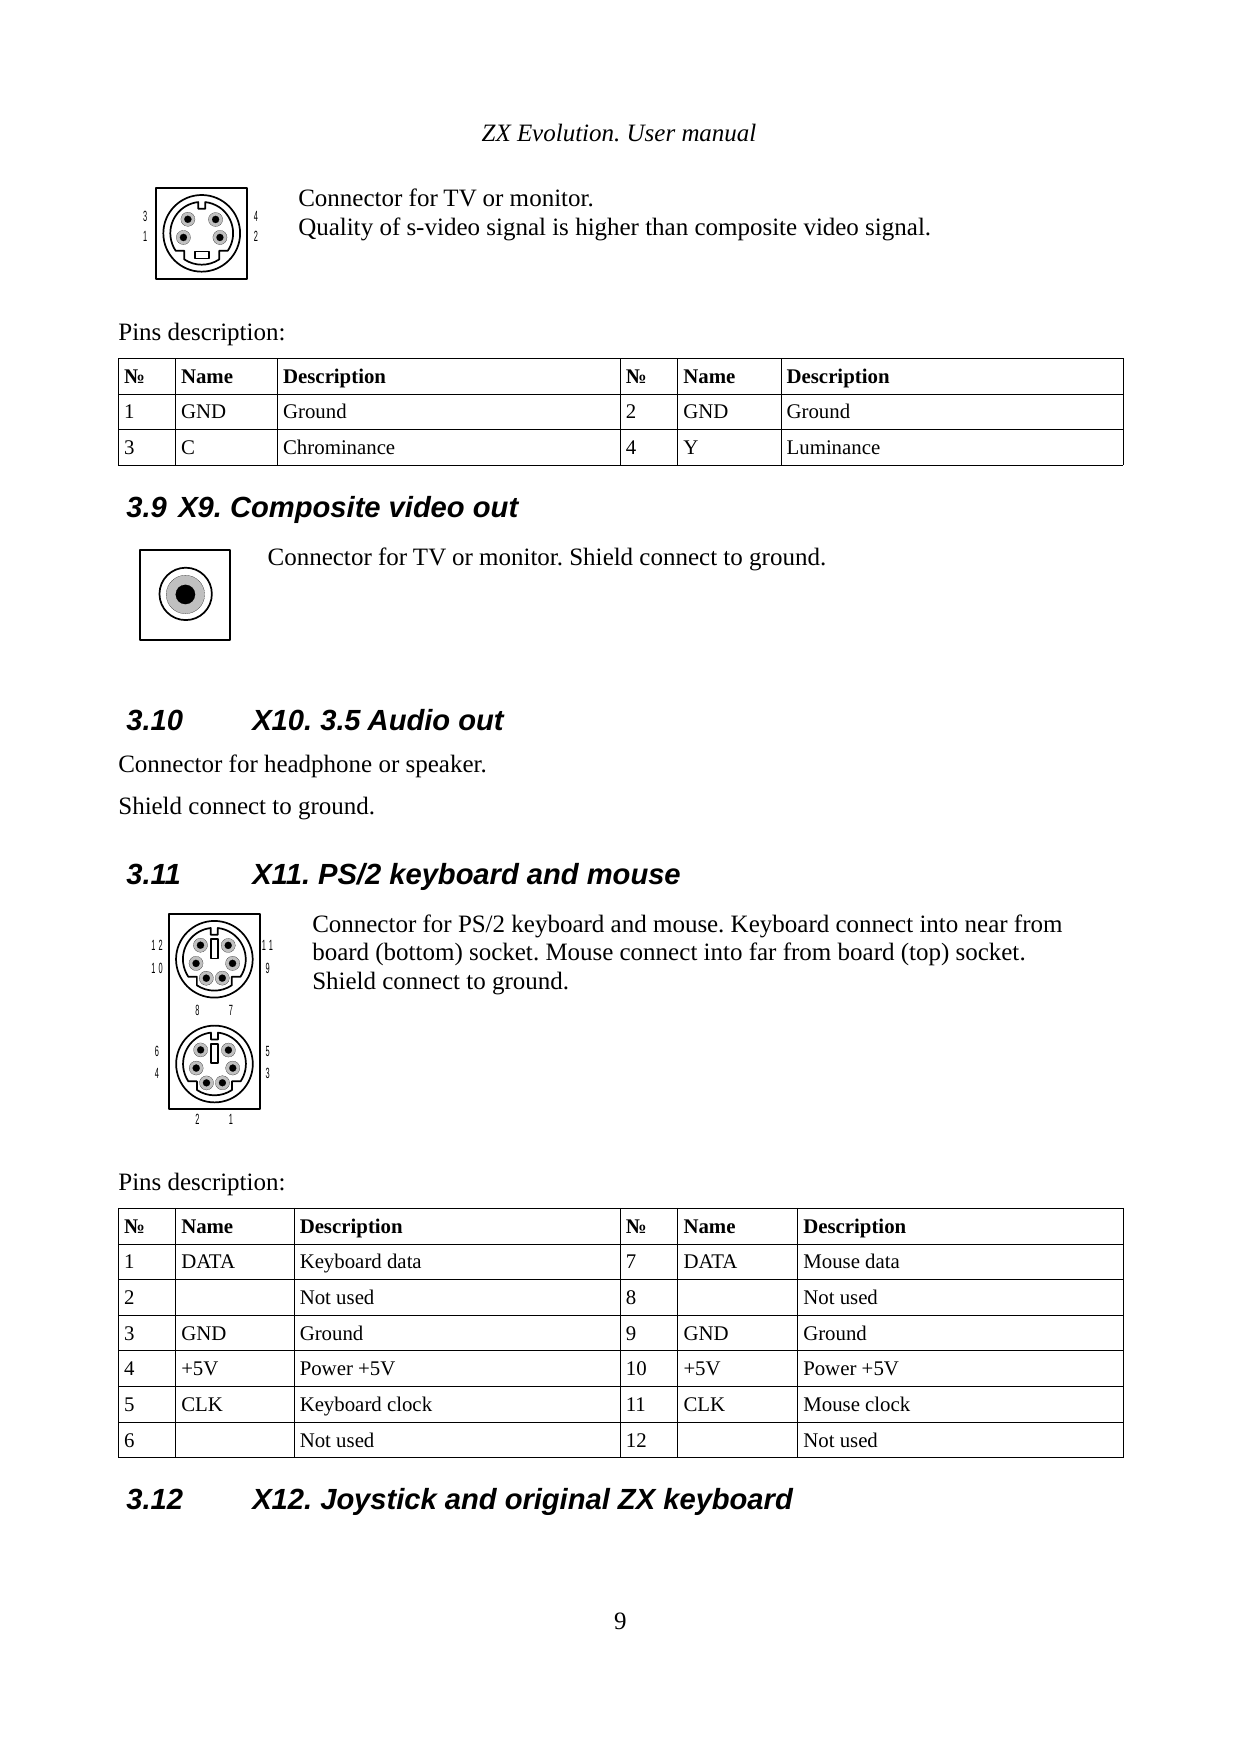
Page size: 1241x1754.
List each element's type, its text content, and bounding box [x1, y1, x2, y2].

table_cell DATA [678, 1245, 797, 1279]
table_cell +5V [176, 1351, 294, 1386]
table_header № [119, 1209, 175, 1243]
table_cell 1 [119, 1245, 175, 1279]
table_cell 1 [119, 395, 175, 429]
table_cell 9 [621, 1316, 677, 1350]
table_cell Keyboard data [295, 1245, 620, 1279]
table_header Name [678, 359, 781, 394]
table_cell 4 [119, 1351, 175, 1386]
table_cell Mouse data [798, 1245, 1123, 1279]
table_cell Not used [798, 1423, 1123, 1457]
table_cell 4 [621, 430, 677, 465]
table_header Name [176, 1209, 294, 1243]
table_cell Power +5V [798, 1351, 1123, 1386]
table_cell Ground [278, 395, 620, 429]
table_header Connector for TV or monitor. Shield connect to ground. [262, 536, 1123, 678]
table_cell Ground [295, 1316, 620, 1350]
table_cell Ground [782, 395, 1123, 429]
table_header № [119, 359, 175, 394]
table_cell 2 [119, 1280, 175, 1315]
table_cell 3 [119, 1316, 175, 1350]
table_header Name [678, 1209, 797, 1243]
table_cell Chrominance [278, 430, 620, 465]
table_cell Keyboard clock [295, 1387, 620, 1422]
table_cell GND [176, 1316, 294, 1350]
table_cell Ground [798, 1316, 1123, 1350]
table_cell GND [176, 395, 277, 429]
table_cell [176, 1423, 294, 1457]
subtitle X12. Joystick and original ZX keyboard [118, 1482, 1122, 1516]
subtitle X10. 3.5 Audio out [118, 703, 1122, 737]
table_cell 8 [621, 1280, 677, 1315]
table_cell 5 [119, 1387, 175, 1422]
table_cell C [176, 430, 277, 465]
table_cell CLK [678, 1387, 797, 1422]
subtitle X9. Composite video out [118, 490, 1122, 523]
table_cell [678, 1423, 797, 1457]
table_header № [621, 359, 677, 394]
table_cell Luminance [782, 430, 1123, 465]
table_header [118, 903, 306, 1167]
table_header Description [782, 359, 1123, 394]
text Connector for headphone or speaker. [118, 749, 1122, 778]
table_cell 10 [621, 1351, 677, 1386]
text Pins description: [118, 1167, 1122, 1195]
table_header [118, 536, 262, 678]
table_header Description [295, 1209, 620, 1243]
table_header № [621, 1209, 677, 1243]
table_cell DATA [176, 1245, 294, 1279]
text Shield connect to ground. [118, 791, 1122, 819]
table_cell GND [678, 1316, 797, 1350]
table_cell 2 [621, 395, 677, 429]
table_header Connector for PS/2 keyboard and mouse. Keyboard connect into near from board (bottom) socket. Mouse connect into far from board (top) socket. Shield connect to ground. [306, 903, 1123, 1167]
table_header Connector for TV or monitor. Quality of s-video signal is higher than composite video signal. [293, 177, 1123, 317]
table_cell Mouse clock [798, 1387, 1123, 1422]
table_cell Not used [295, 1423, 620, 1457]
table_cell 3 [119, 430, 175, 465]
table_cell 11 [621, 1387, 677, 1422]
table_cell Not used [798, 1280, 1123, 1315]
table_header Description [798, 1209, 1123, 1243]
table_header [118, 177, 292, 317]
table_cell 6 [119, 1423, 175, 1457]
table_cell 7 [621, 1245, 677, 1279]
table_cell GND [678, 395, 781, 429]
table_cell CLK [176, 1387, 294, 1422]
table_header Description [278, 359, 620, 394]
table_cell [176, 1280, 294, 1315]
table_header Name [176, 359, 277, 394]
text Pins description: [118, 317, 1122, 346]
table_cell Power +5V [295, 1351, 620, 1386]
table_cell 12 [621, 1423, 677, 1457]
subtitle X11. PS/2 keyboard and mouse [118, 857, 1122, 891]
table_cell +5V [678, 1351, 797, 1386]
table_cell [678, 1280, 797, 1315]
table_cell Y [678, 430, 781, 465]
table_cell Not used [295, 1280, 620, 1315]
